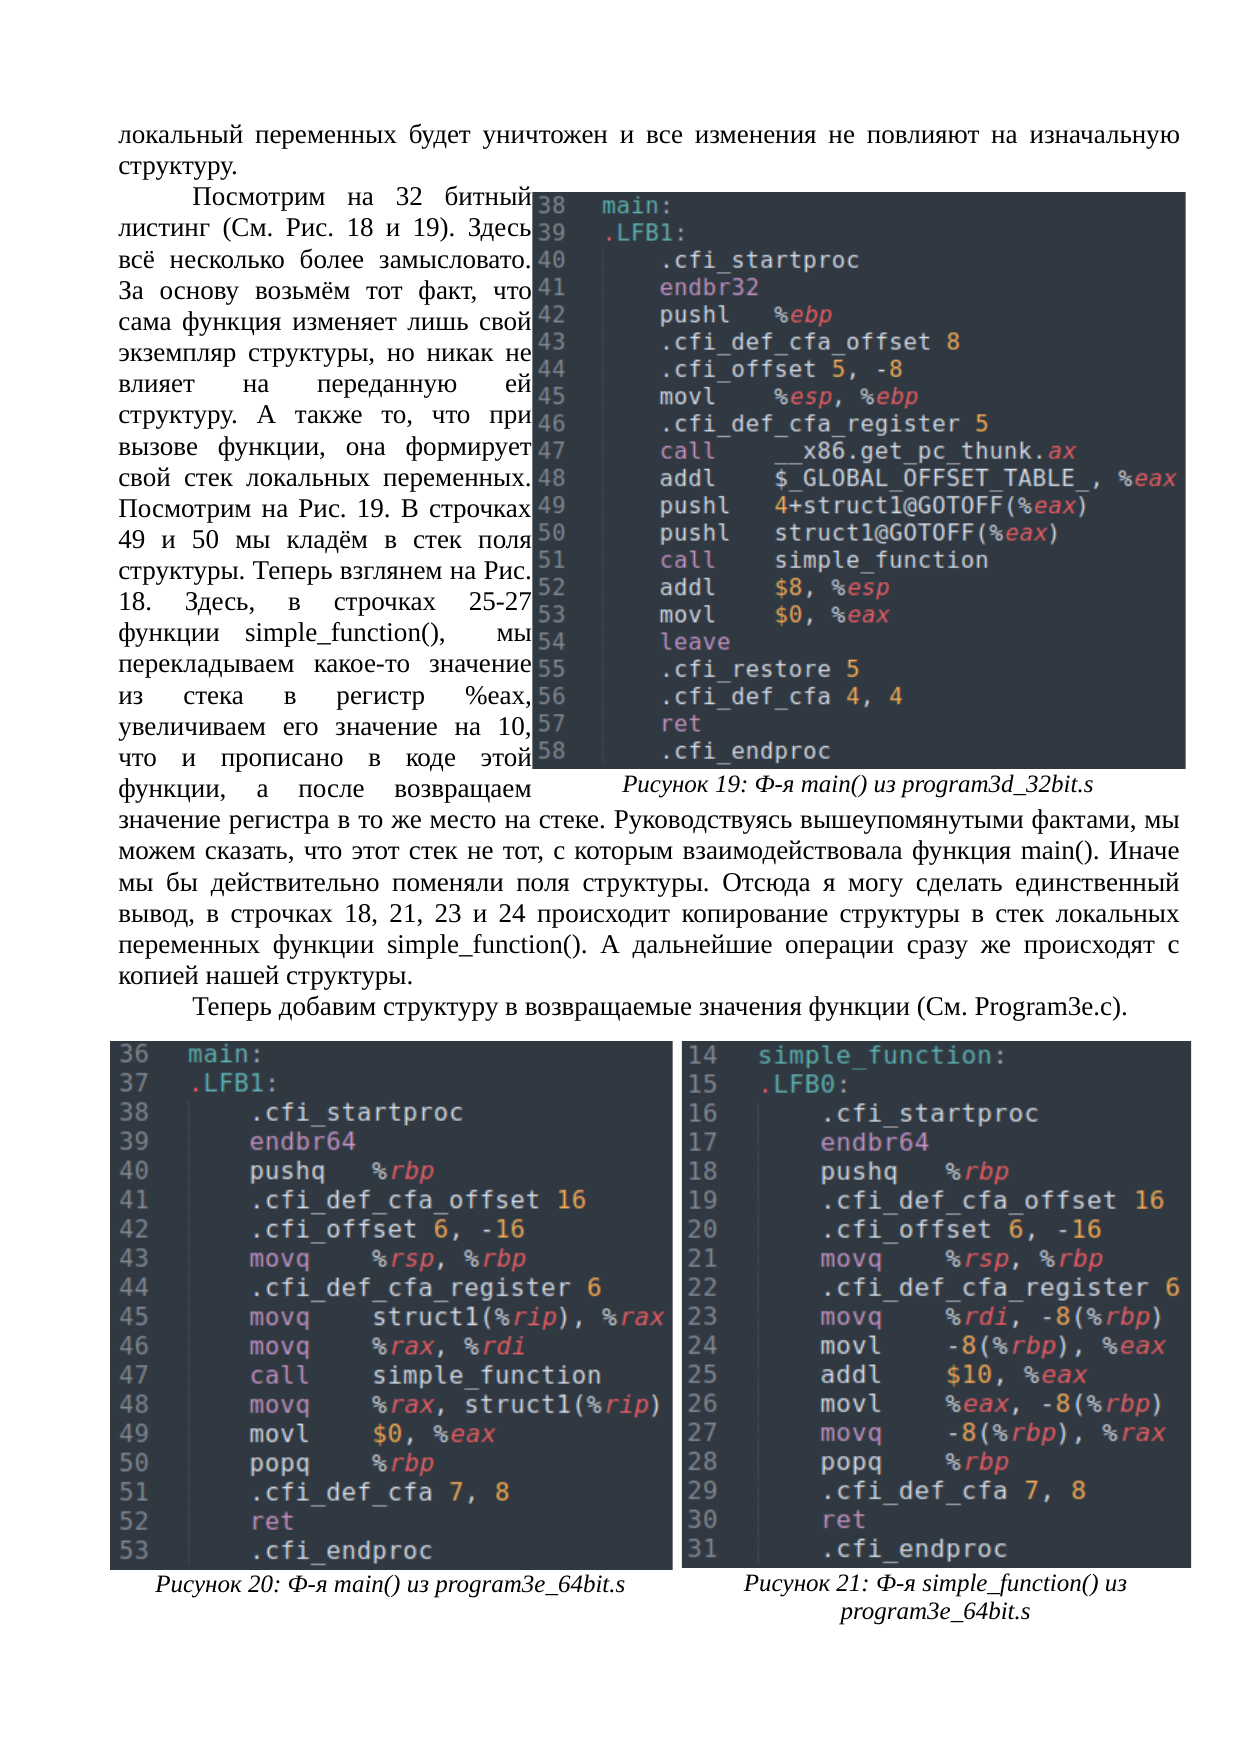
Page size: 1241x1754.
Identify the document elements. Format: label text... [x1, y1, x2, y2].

text локальный переменных будет уничтожен и все изменения не повлияют на изначальную структуру. [118, 118, 1181, 180]
text Посмотрим на 32 битный листинг (См. Рис. 18 и 19). Здесь всё несколько более замысловато. За основу возьмём тот факт, что сама функция изменяет лишь свой экземпляр структуры, но никак не влияет на переданную ей структуру. А также то, что при вызове функции, она формирует свой стек локальных переменных. Посмотрим на Рис. 19. В строчках 49 и 50 мы кладём в стек поля структуры. Теперь взглянем на Рис. 18. Здесь, в строчках 25-27 функции simple_function(), мы перекладываем какое-то значение из стека в регистр %eax, увеличиваем его значение на 10, что и прописано в коде этой функции, а после возвращаем значение регистра в то же место на стеке. Руководствуясь вышеупомянутыми фактами, мы можем сказать, что этот стек не тот, с которым взаимодействовала функция main(). Иначе мы бы действительно поменяли поля структуры. Отсюда я могу сделать единственный вывод, в строчках 18, 21, 23 и 24 происходит копирование структуры в стек локальных переменных функции simple_function(). А дальнейшие операции сразу же происходят с копией нашей структуры. [118, 180, 1186, 990]
picture [532, 192, 1186, 769]
text Теперь добавим структуру в возвращаемые значения функции (См. Program3e.c). [118, 990, 1181, 1021]
text Рисунок 19: Ф-я main() из program3d_32bit.s [532, 769, 1186, 798]
text Рисунок 20: Ф-я main() из program3e_64bit.s [110, 1570, 673, 1598]
text Рисунок 21: Ф-я simple_function() из program3e_64bit.s [682, 1568, 1191, 1625]
picture [681, 1041, 1192, 1568]
picture [110, 1041, 673, 1570]
